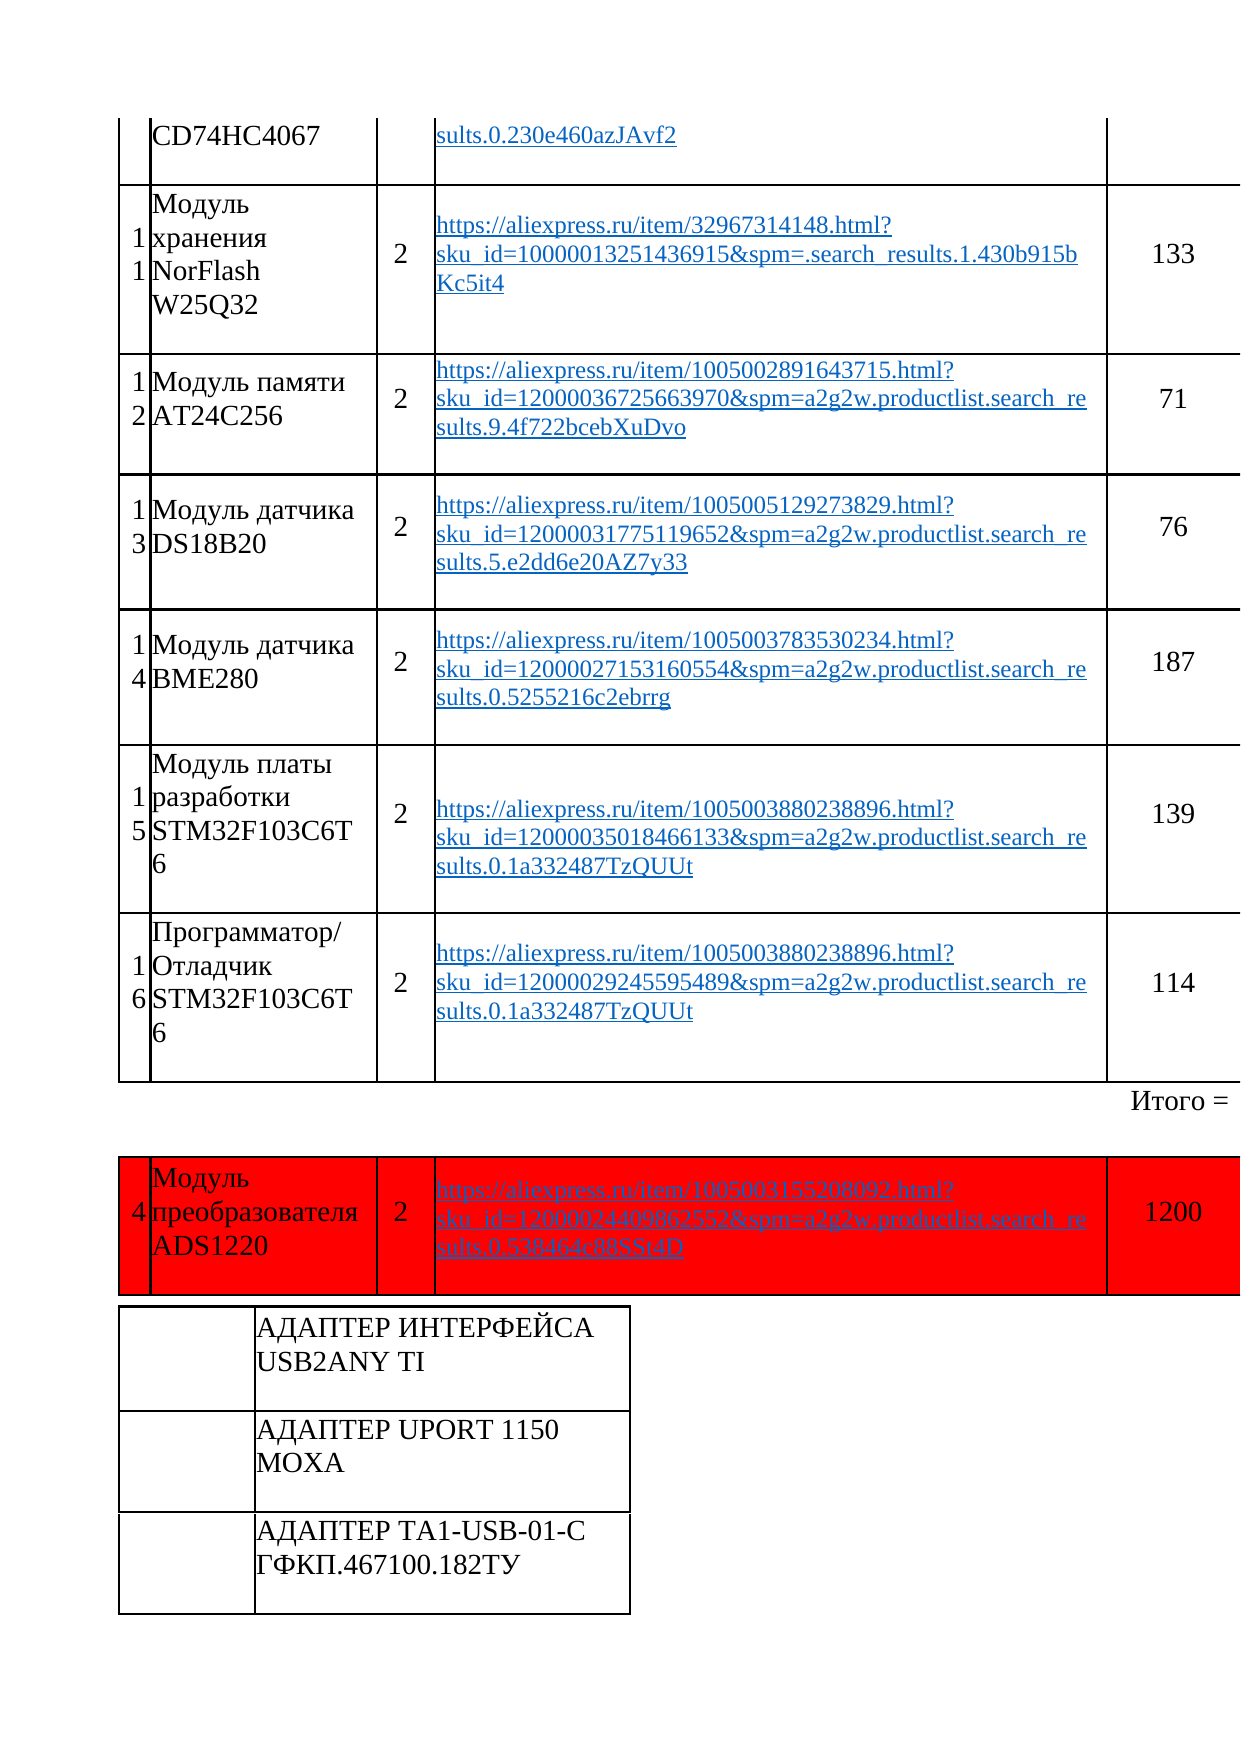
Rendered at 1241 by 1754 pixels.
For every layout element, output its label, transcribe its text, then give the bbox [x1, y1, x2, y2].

table_cell 133 [1108, 186, 1240, 353]
table_cell 187 [1108, 611, 1240, 744]
table_cell [378, 1301, 436, 1305]
table_cell [118, 1296, 152, 1301]
table_cell [118, 1146, 152, 1151]
table_cell https://aliexpress.ru/item/1005005129273829.html?sku_id=12000031775119652&spm=a2g2w.productlist.search_results.5.e2dd6e20AZ7y33 [436, 476, 1106, 608]
table_cell [1108, 1146, 1240, 1151]
table_cell 2 [378, 914, 434, 1081]
table_cell [152, 1301, 378, 1305]
table_cell 1200 [1108, 1158, 1240, 1294]
table_cell [631, 1412, 1240, 1513]
table_cell Модуль памяти AT24C256 [152, 355, 376, 473]
table_cell Модуль датчика DS18B20 [152, 476, 376, 608]
table_cell https://aliexpress.ru/item/32967314148.html?sku_id=10000013251436915&spm=.search_results.1.430b915bKc5it4 [436, 186, 1106, 353]
table_cell https://aliexpress.ru/item/1005003155208092.html?sku_id=12000024409862552&spm=a2g2w.productlist.search_results.0.538464c88SSt4D [436, 1158, 1106, 1294]
table_cell Модуль датчика BME280 [152, 611, 376, 744]
table_cell https://aliexpress.ru/item/1005003880238896.html?sku_id=12000029245595489&spm=a2g2w.productlist.search_results.0.1a332487TzQUUt [436, 914, 1106, 1081]
table_cell [152, 1083, 378, 1146]
table_cell [118, 1083, 152, 1146]
table_cell 13 [120, 476, 149, 608]
table_cell [118, 1151, 152, 1156]
table_cell АДАПТЕР TA1-USB-01-C ГФКП.467100.182ТУ [256, 1514, 629, 1613]
table_cell 15 [120, 746, 149, 912]
table_cell [436, 1083, 1108, 1146]
table_cell [152, 1146, 378, 1151]
table_cell 12 [120, 355, 149, 473]
table_cell [120, 1412, 254, 1511]
table_cell 114 [1108, 914, 1240, 1081]
table_cell 2 [378, 186, 434, 353]
table_cell [436, 1301, 1108, 1305]
table_cell Модуль преобразователя ADS1220 [152, 1158, 376, 1294]
table_cell 11 [120, 186, 149, 353]
table_cell Программатор/ Отладчик STM32F103C6T6 [152, 914, 376, 1081]
table_cell 2 [378, 746, 434, 912]
table_cell [378, 1146, 436, 1151]
table_cell [1108, 1301, 1240, 1305]
table_cell 4 [120, 1158, 149, 1294]
table_cell [631, 1514, 1240, 1615]
table_cell 76 [1108, 476, 1240, 608]
table_cell [1108, 1151, 1240, 1156]
table_cell https://aliexpress.ru/item/1005002891643715.html?sku_id=12000036725663970&spm=a2g2w.productlist.search_results.9.4f722bcebXuDvo [436, 355, 1106, 473]
table_cell АДАПТЕР ИНТЕРФЕЙСА USB2ANY TI [256, 1308, 629, 1410]
table_cell [378, 1151, 436, 1156]
table_cell [631, 1305, 1240, 1412]
table_cell АДАПТЕР UPORT 1150 MOXA [256, 1412, 629, 1511]
table_cell 14 [120, 611, 149, 744]
table_cell 2 [378, 611, 434, 744]
table_cell CD74HC4067 [152, 118, 376, 184]
table_cell Итого = [1108, 1083, 1240, 1146]
table_cell [436, 1146, 1108, 1151]
table_cell [118, 1301, 152, 1305]
table_cell [378, 1296, 436, 1301]
table_cell [120, 118, 149, 184]
table_cell 2 [378, 1158, 434, 1294]
table_cell Модуль платы разработки STM32F103C6T6 [152, 746, 376, 912]
table_cell sults.0.230e460azJAvf2 [436, 118, 1106, 184]
table_cell 139 [1108, 746, 1240, 912]
table_cell [1108, 1296, 1240, 1301]
table_cell [436, 1151, 1108, 1156]
table_cell https://aliexpress.ru/item/1005003783530234.html?sku_id=12000027153160554&spm=a2g2w.productlist.search_results.0.5255216c2ebrrg [436, 611, 1106, 744]
table_cell [152, 1296, 378, 1301]
table_cell 71 [1108, 355, 1240, 473]
table_cell 2 [378, 476, 434, 608]
table_cell [152, 1151, 378, 1156]
table_cell 16 [120, 914, 149, 1081]
table_cell Модуль хранения NorFlash W25Q32 [152, 186, 376, 353]
table_cell [436, 1296, 1108, 1301]
table_cell [1108, 118, 1240, 184]
table_cell 2 [378, 355, 434, 473]
table_cell [120, 1308, 254, 1410]
table_cell [378, 1083, 436, 1146]
table_cell [120, 1514, 254, 1613]
table_cell https://aliexpress.ru/item/1005003880238896.html?sku_id=12000035018466133&spm=a2g2w.productlist.search_results.0.1a332487TzQUUt [436, 746, 1106, 912]
table_cell [378, 118, 434, 184]
